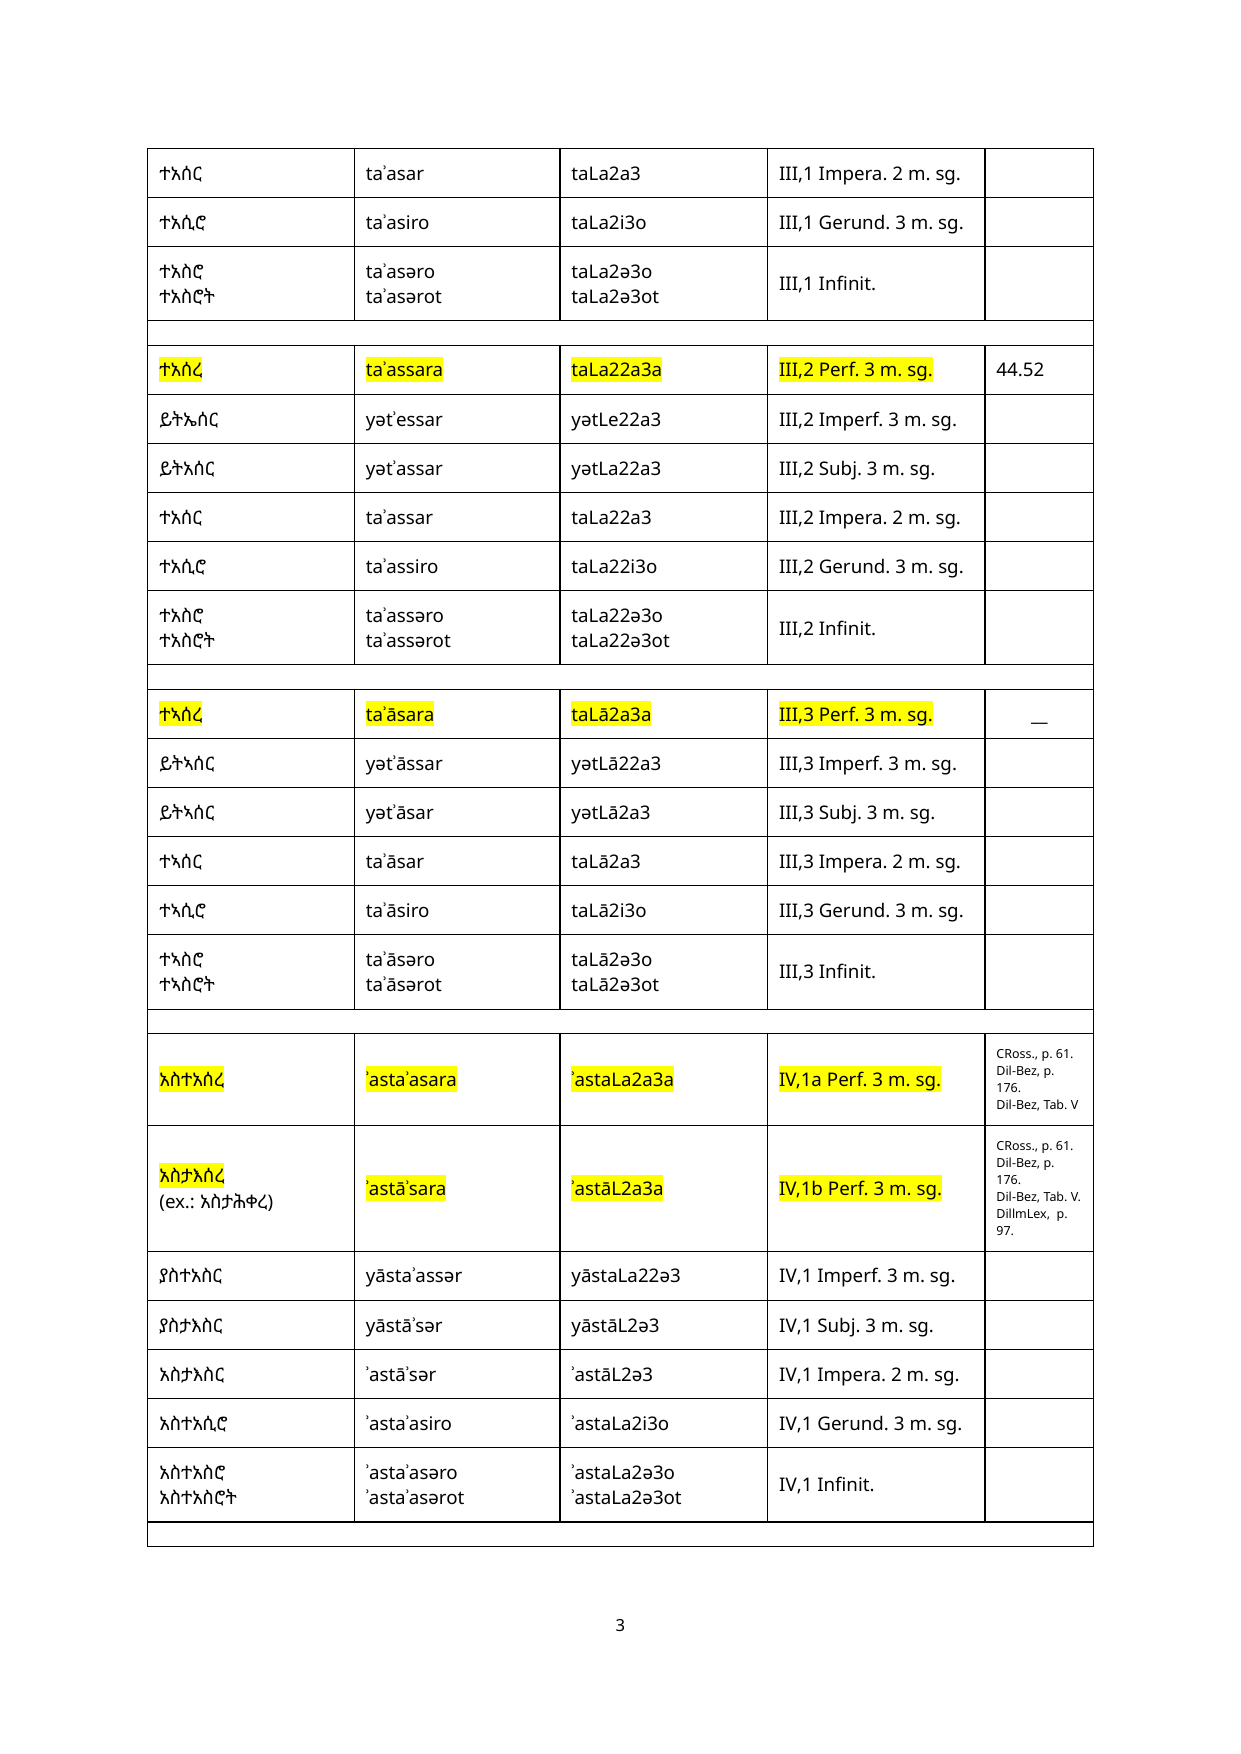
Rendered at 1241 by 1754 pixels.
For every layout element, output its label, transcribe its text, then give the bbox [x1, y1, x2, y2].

table_cell taʾassiro [355, 542, 559, 590]
table_cell [986, 1350, 1093, 1398]
table_cell [986, 788, 1093, 836]
table_cell taʾāsǝro taʾāsǝrot [355, 935, 559, 1008]
table_cell III,3 Impera. 2 m. sg. [768, 837, 984, 885]
table_cell [986, 591, 1093, 664]
table_cell taʾasǝro taʾasǝrot [355, 247, 559, 320]
table_cell ተኣስሮ ተኣስሮት [148, 935, 354, 1008]
table_cell taʾassǝro taʾassǝrot [355, 591, 559, 664]
table_cell III,3 Gerund. 3 m. sg. [768, 886, 984, 934]
table_cell ተአሰር [148, 149, 354, 197]
table_cell አስተአሲሮ [148, 1399, 354, 1447]
table_cell taʾāsiro [355, 886, 559, 934]
table_cell taʾassar [355, 493, 559, 541]
table_cell yǝtLa22a3 [561, 444, 767, 492]
table_cell yāstāL2ǝ3 [561, 1301, 767, 1349]
table_cell ተአሰረ [148, 346, 354, 393]
table_cell ተኣሰር [148, 837, 354, 885]
table_cell III,1 Infinit. [768, 247, 984, 320]
table_cell [986, 1448, 1093, 1521]
table_cell taLa22i3o [561, 542, 767, 590]
table_cell yǝtʾessar [355, 395, 559, 443]
table_cell [986, 1399, 1093, 1447]
table_cell ተኣሲሮ [148, 886, 354, 934]
table_cell taLa22a3a [561, 346, 767, 393]
table_cell III,2 Perf. 3 m. sg. [768, 346, 984, 393]
table_cell taʾasar [355, 149, 559, 197]
table_cell III,3 Perf. 3 m. sg. [768, 690, 984, 738]
table_cell [986, 542, 1093, 590]
table_cell አስታእሰረ (ex.: አስታሕቀረ) [148, 1126, 354, 1251]
table_cell III,3 Imperf. 3 m. sg. [768, 739, 984, 787]
table_cell taLa22a3 [561, 493, 767, 541]
table_cell [986, 247, 1093, 320]
table_cell CRoss., p. 61. Dil-Bez, p. 176. Dil-Bez, Tab. V. DillmLex, p. 97. [986, 1126, 1093, 1251]
table_cell ʾastāL2a3a [561, 1126, 767, 1251]
table_cell ʾastaLa2ǝ3o ʾastaLa2ǝ3ot [561, 1448, 767, 1521]
table_cell IV,1 Gerund. 3 m. sg. [768, 1399, 984, 1447]
table_cell [986, 149, 1093, 197]
table_cell [986, 444, 1093, 492]
table_cell ይትኣሰር [148, 788, 354, 836]
table_cell taʾasiro [355, 198, 559, 246]
table_cell yāstaʾassǝr [355, 1252, 559, 1299]
table_cell CRoss., p. 61. Dil-Bez, p. 176. Dil-Bez, Tab. V [986, 1034, 1093, 1124]
table_cell ʾastaLa2a3a [561, 1034, 767, 1124]
table_cell [986, 886, 1093, 934]
table_cell III,2 Imperf. 3 m. sg. [768, 395, 984, 443]
table_cell yāstāʾsǝr [355, 1301, 559, 1349]
table_cell IV,1 Imperf. 3 m. sg. [768, 1252, 984, 1299]
table_cell [986, 1301, 1093, 1349]
table_cell taLa22ǝ3o taLa22ǝ3ot [561, 591, 767, 664]
table_cell [986, 395, 1093, 443]
table_cell yǝtʾāsar [355, 788, 559, 836]
table_cell IV,1a Perf. 3 m. sg. [768, 1034, 984, 1124]
table_cell taʾāsara [355, 690, 559, 738]
table_cell [148, 1010, 1093, 1033]
table_cell taʾāsar [355, 837, 559, 885]
table_cell አስተአስሮ አስተአስሮት [148, 1448, 354, 1521]
table_cell __ [986, 690, 1093, 738]
table_cell [986, 1252, 1093, 1299]
table_cell yǝtLā22a3 [561, 739, 767, 787]
table_cell taLā2a3 [561, 837, 767, 885]
table_cell ተአስሮ ተአስሮት [148, 247, 354, 320]
table_cell ይትኤሰር [148, 395, 354, 443]
table_cell taLā2i3o [561, 886, 767, 934]
table_cell [986, 739, 1093, 787]
table_cell ʾastaʾasǝro ʾastaʾasǝrot [355, 1448, 559, 1521]
table_cell ʾastāʾsǝr [355, 1350, 559, 1398]
table_cell yǝtLe22a3 [561, 395, 767, 443]
table_cell III,2 Impera. 2 m. sg. [768, 493, 984, 541]
table_cell ተኣሰረ [148, 690, 354, 738]
table_cell taʾassara [355, 346, 559, 393]
table_cell [986, 198, 1093, 246]
table_cell taLā2ǝ3o taLā2ǝ3ot [561, 935, 767, 1008]
table_cell III,2 Subj. 3 m. sg. [768, 444, 984, 492]
table_cell yǝtLā2a3 [561, 788, 767, 836]
table_cell IV,1b Perf. 3 m. sg. [768, 1126, 984, 1251]
table_cell ያስታእስር [148, 1301, 354, 1349]
table_cell [986, 493, 1093, 541]
table_cell 44.52 [986, 346, 1093, 393]
table_cell III,2 Infinit. [768, 591, 984, 664]
table_cell yǝtʾāssar [355, 739, 559, 787]
table_cell III,1 Impera. 2 m. sg. [768, 149, 984, 197]
table_cell አስታእስር [148, 1350, 354, 1398]
table_cell [986, 935, 1093, 1008]
table_cell ተአሲሮ [148, 198, 354, 246]
table_cell yāstaLa22ǝ3 [561, 1252, 767, 1299]
table_cell [986, 837, 1093, 885]
table_cell ተአሲሮ [148, 542, 354, 590]
table_cell ʾastaLa2i3o [561, 1399, 767, 1447]
table_cell ʾastaʾasiro [355, 1399, 559, 1447]
table_cell ይትኣሰር [148, 739, 354, 787]
table_cell III,1 Gerund. 3 m. sg. [768, 198, 984, 246]
table_cell ተአሰር [148, 493, 354, 541]
table_cell [148, 1523, 1093, 1546]
table_cell አስተአሰረ [148, 1034, 354, 1124]
table_cell ይትአሰር [148, 444, 354, 492]
table_cell III,3 Subj. 3 m. sg. [768, 788, 984, 836]
table_cell [148, 321, 1093, 344]
table_cell taLa2a3 [561, 149, 767, 197]
table_cell III,2 Gerund. 3 m. sg. [768, 542, 984, 590]
table_cell IV,1 Impera. 2 m. sg. [768, 1350, 984, 1398]
table_cell taLa2ǝ3o taLa2ǝ3ot [561, 247, 767, 320]
table_cell taLā2a3a [561, 690, 767, 738]
table_cell IV,1 Infinit. [768, 1448, 984, 1521]
table_cell III,3 Infinit. [768, 935, 984, 1008]
table_cell [148, 665, 1093, 688]
table_cell ʾastāL2ǝ3 [561, 1350, 767, 1398]
table_cell ʾastāʾsara [355, 1126, 559, 1251]
table_cell IV,1 Subj. 3 m. sg. [768, 1301, 984, 1349]
table_cell taLa2i3o [561, 198, 767, 246]
table_cell ʾastaʾasara [355, 1034, 559, 1124]
table_cell yǝtʾassar [355, 444, 559, 492]
table_cell ተአስሮ ተአስሮት [148, 591, 354, 664]
table_cell ያስተአስር [148, 1252, 354, 1299]
